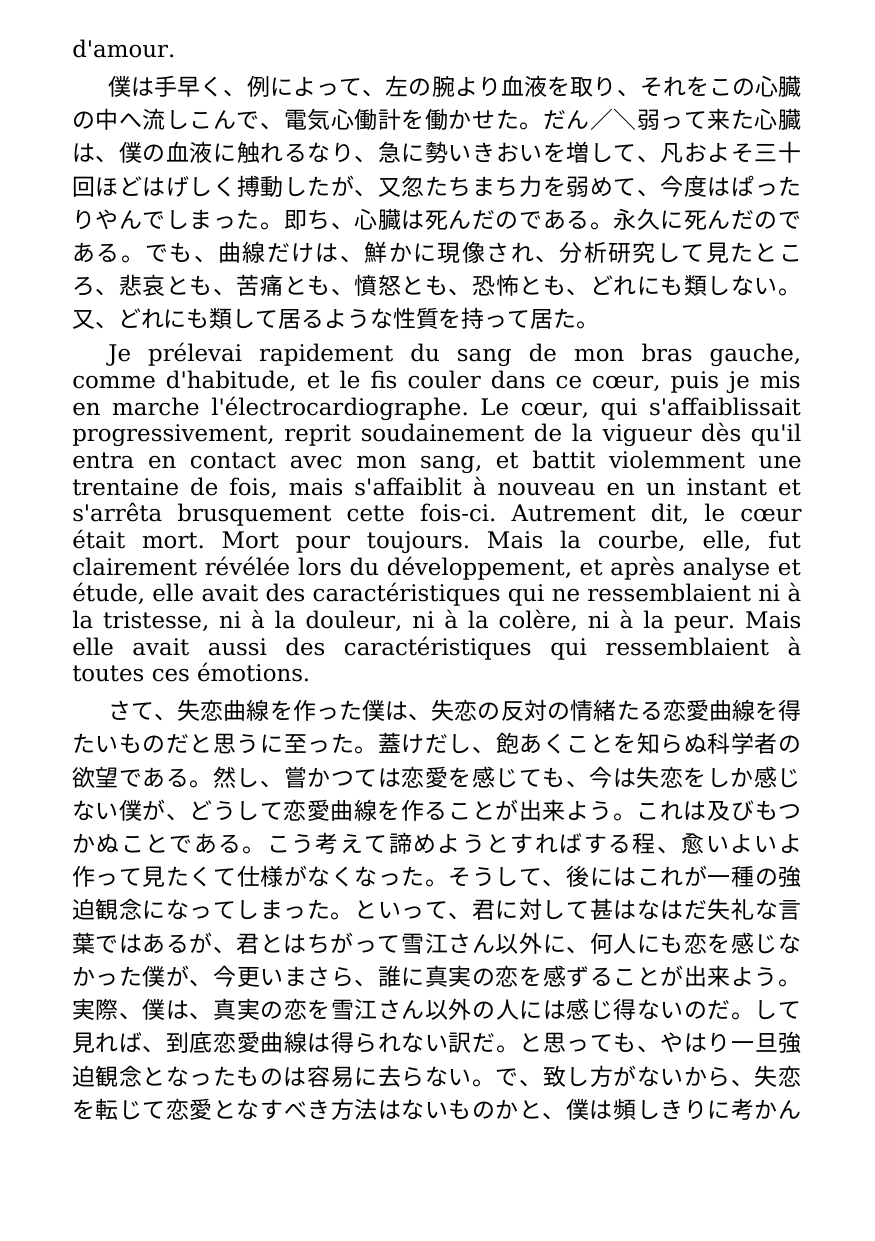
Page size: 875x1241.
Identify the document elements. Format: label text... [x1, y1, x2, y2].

text Je prélevai rapidement du sang de mon bras gauche, comme d'habitude, et le fis couler dans ce cœur, puis je mis en marche l'électrocardiographe. Le cœur, qui s'affaiblissait progressivement, reprit soudainement de la vigueur dès qu'il entra en contact avec mon sang, et battit violemment une trentaine de fois, mais s'affaiblit à nouveau en un instant et s'arrêta brusquement cette fois-ci. Autrement dit, le cœur était mort. Mort pour toujours. Mais la courbe, elle, fut clairement révélée lors du développement, et après analyse et étude, elle avait des caractéristiques qui ne ressemblaient ni à la tristesse, ni à la douleur, ni à la colère, ni à la peur. Mais elle avait aussi des caractéristiques qui ressemblaient à toutes ces émotions. [72, 340, 802, 687]
text 僕は手早く、例によって、左の腕より血液を取り、それをこの心臓の中へ流しこんで、電気心働計を働かせた。だん／＼弱って来た心臓は、僕の血液に触れるなり、急に勢いきおいを増して、凡およそ三十回ほどはげしく搏動したが、又忽たちまち力を弱めて、今度はぱったりやんでしまった。即ち、心臓は死んだのである。永久に死んだのである。でも、曲線だけは、鮮かに現像され、分析研究して見たところ、悲哀とも、苦痛とも、憤怒とも、恐怖とも、どれにも類しない。又、どれにも類して居るような性質を持って居た。 [72, 69, 802, 334]
text d'amour. [72, 36, 802, 63]
text さて、失恋曲線を作った僕は、失恋の反対の情緒たる恋愛曲線を得たいものだと思うに至った。蓋けだし、飽あくことを知らぬ科学者の欲望である。然し、嘗かつては恋愛を感じても、今は失恋をしか感じない僕が、どうして恋愛曲線を作ることが出来よう。これは及びもつかぬことである。こう考えて諦めようとすればする程、愈いよいよ作って見たくて仕様がなくなった。そうして、後にはこれが一種の強迫観念になってしまった。といって、君に対して甚はなはだ失礼な言葉ではあるが、君とはちがって雪江さん以外に、何人にも恋を感じなかった僕が、今更いまさら、誰に真実の恋を感ずることが出来よう。実際、僕は、真実の恋を雪江さん以外の人には感じ得ないのだ。して見れば、到底恋愛曲線は得られない訳だ。と思っても、やはり一旦強迫観念となったものは容易に去らない。で、致し方がないから、失恋を転じて恋愛となすべき方法はないものかと、僕は頻しきりに考かん [72, 693, 802, 1125]
